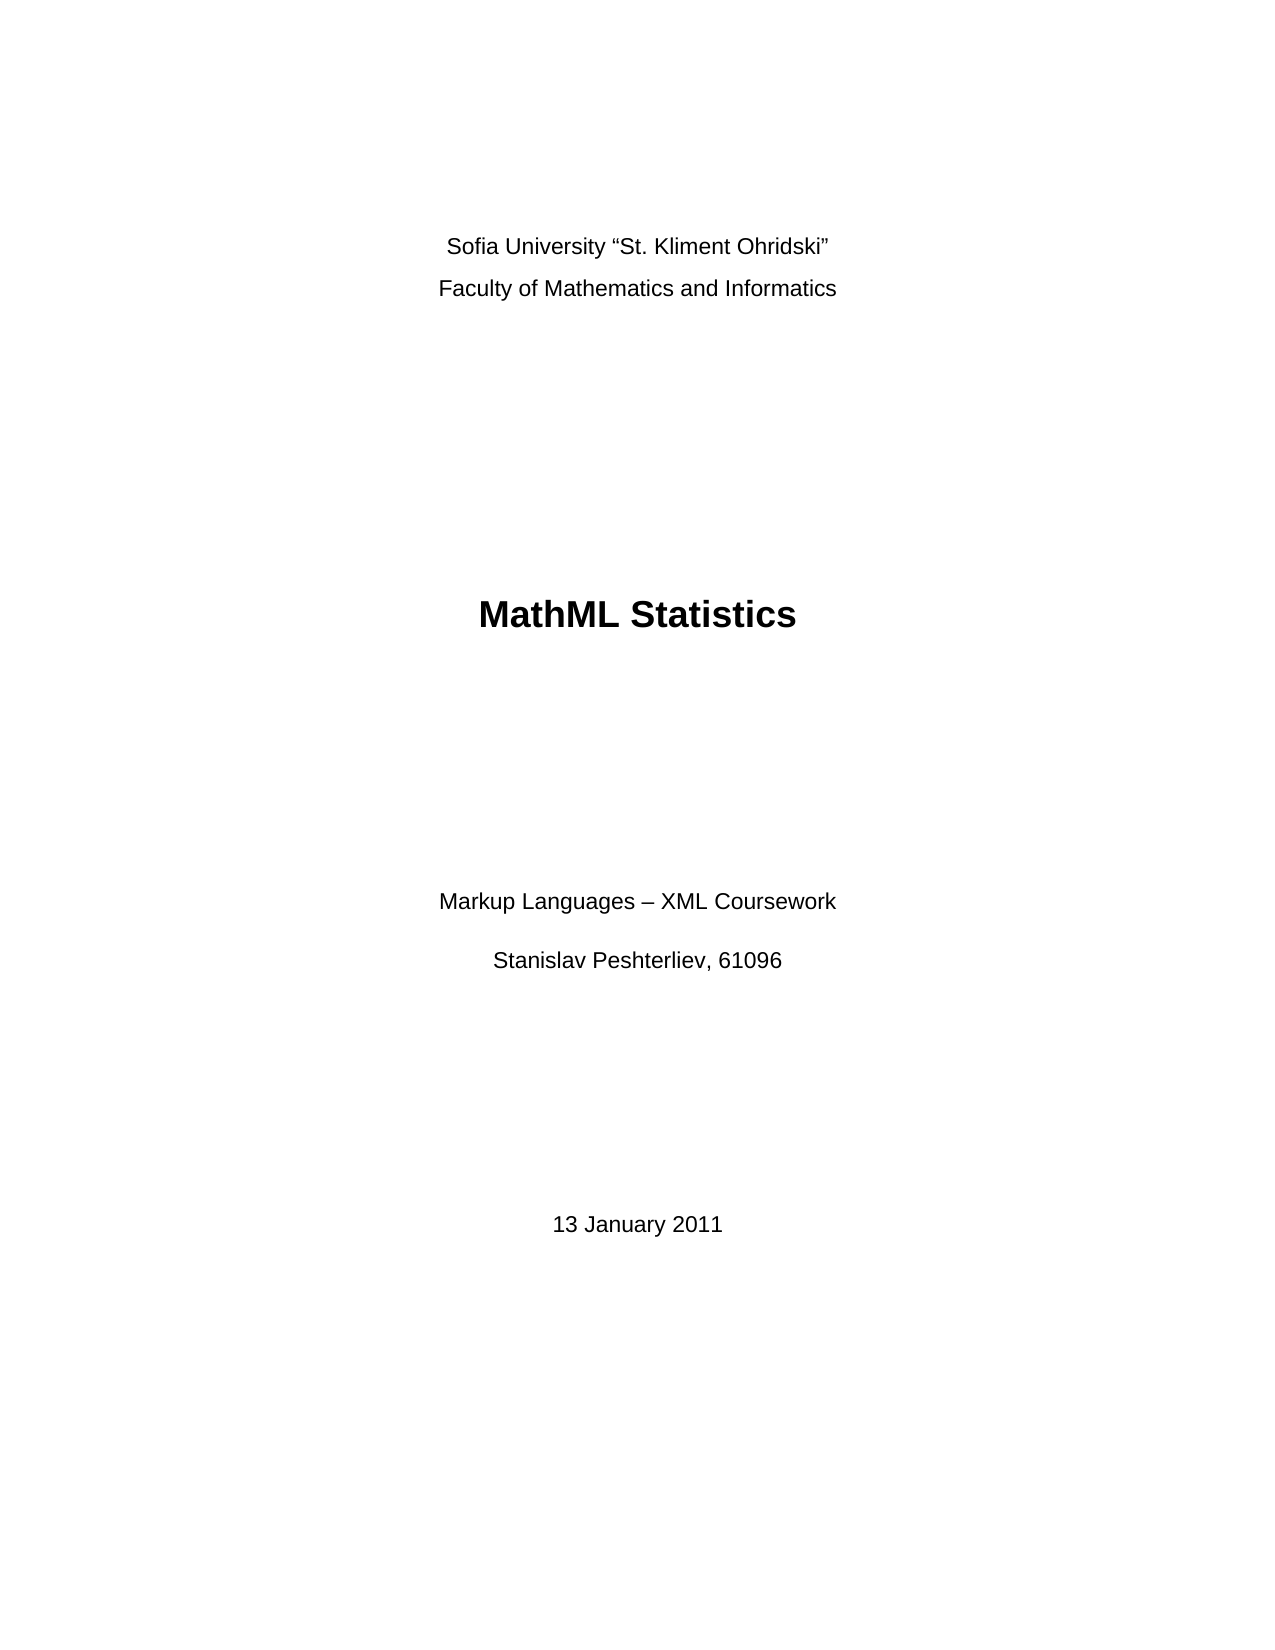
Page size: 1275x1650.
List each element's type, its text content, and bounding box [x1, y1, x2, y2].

text 13 January 2011 [150, 1212, 1125, 1237]
text Stanislav Peshterliev, 61096 [150, 947, 1125, 973]
subtitle Faculty of Mathematics and Informatics [150, 276, 1125, 301]
subtitle MathML Statistics [150, 593, 1125, 635]
text Markup Languages – XML Coursework [150, 889, 1125, 914]
text Sofia University “St. Kliment Ohridski” [150, 234, 1125, 259]
